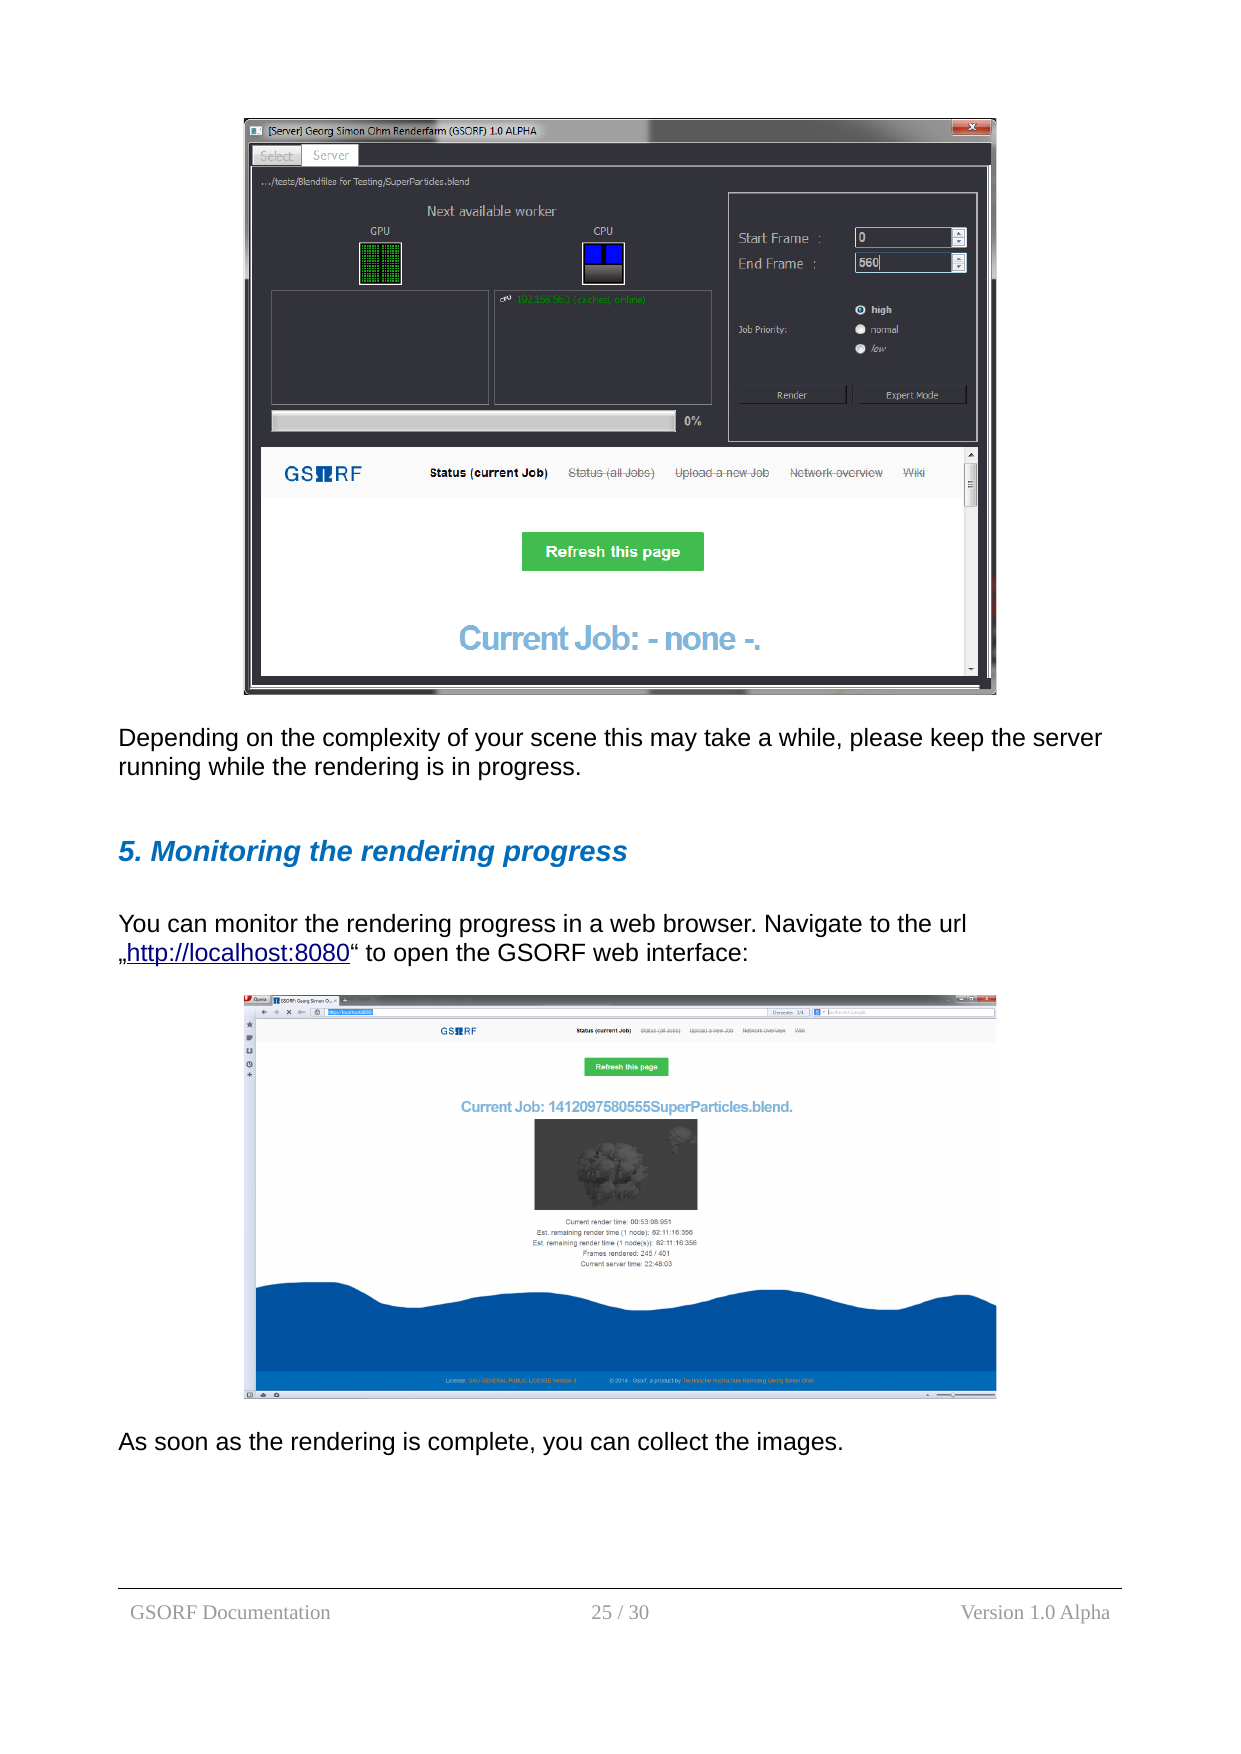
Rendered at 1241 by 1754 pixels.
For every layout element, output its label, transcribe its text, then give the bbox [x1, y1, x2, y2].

picture [243, 995, 997, 1399]
text As soon as the rendering is complete, you can collect the images. [118, 1427, 1122, 1456]
picture [243, 118, 997, 695]
text You can monitor the rendering progress in a web browser. Navigate to the url „http://localhost:8080“ to open the GSORF web interface: [118, 909, 1122, 967]
text Depending on the complexity of your scene this may take a while, please keep the server running while the rendering is in progress. [118, 723, 1122, 781]
subtitle 5. Monitoring the rendering progress [118, 834, 1122, 868]
